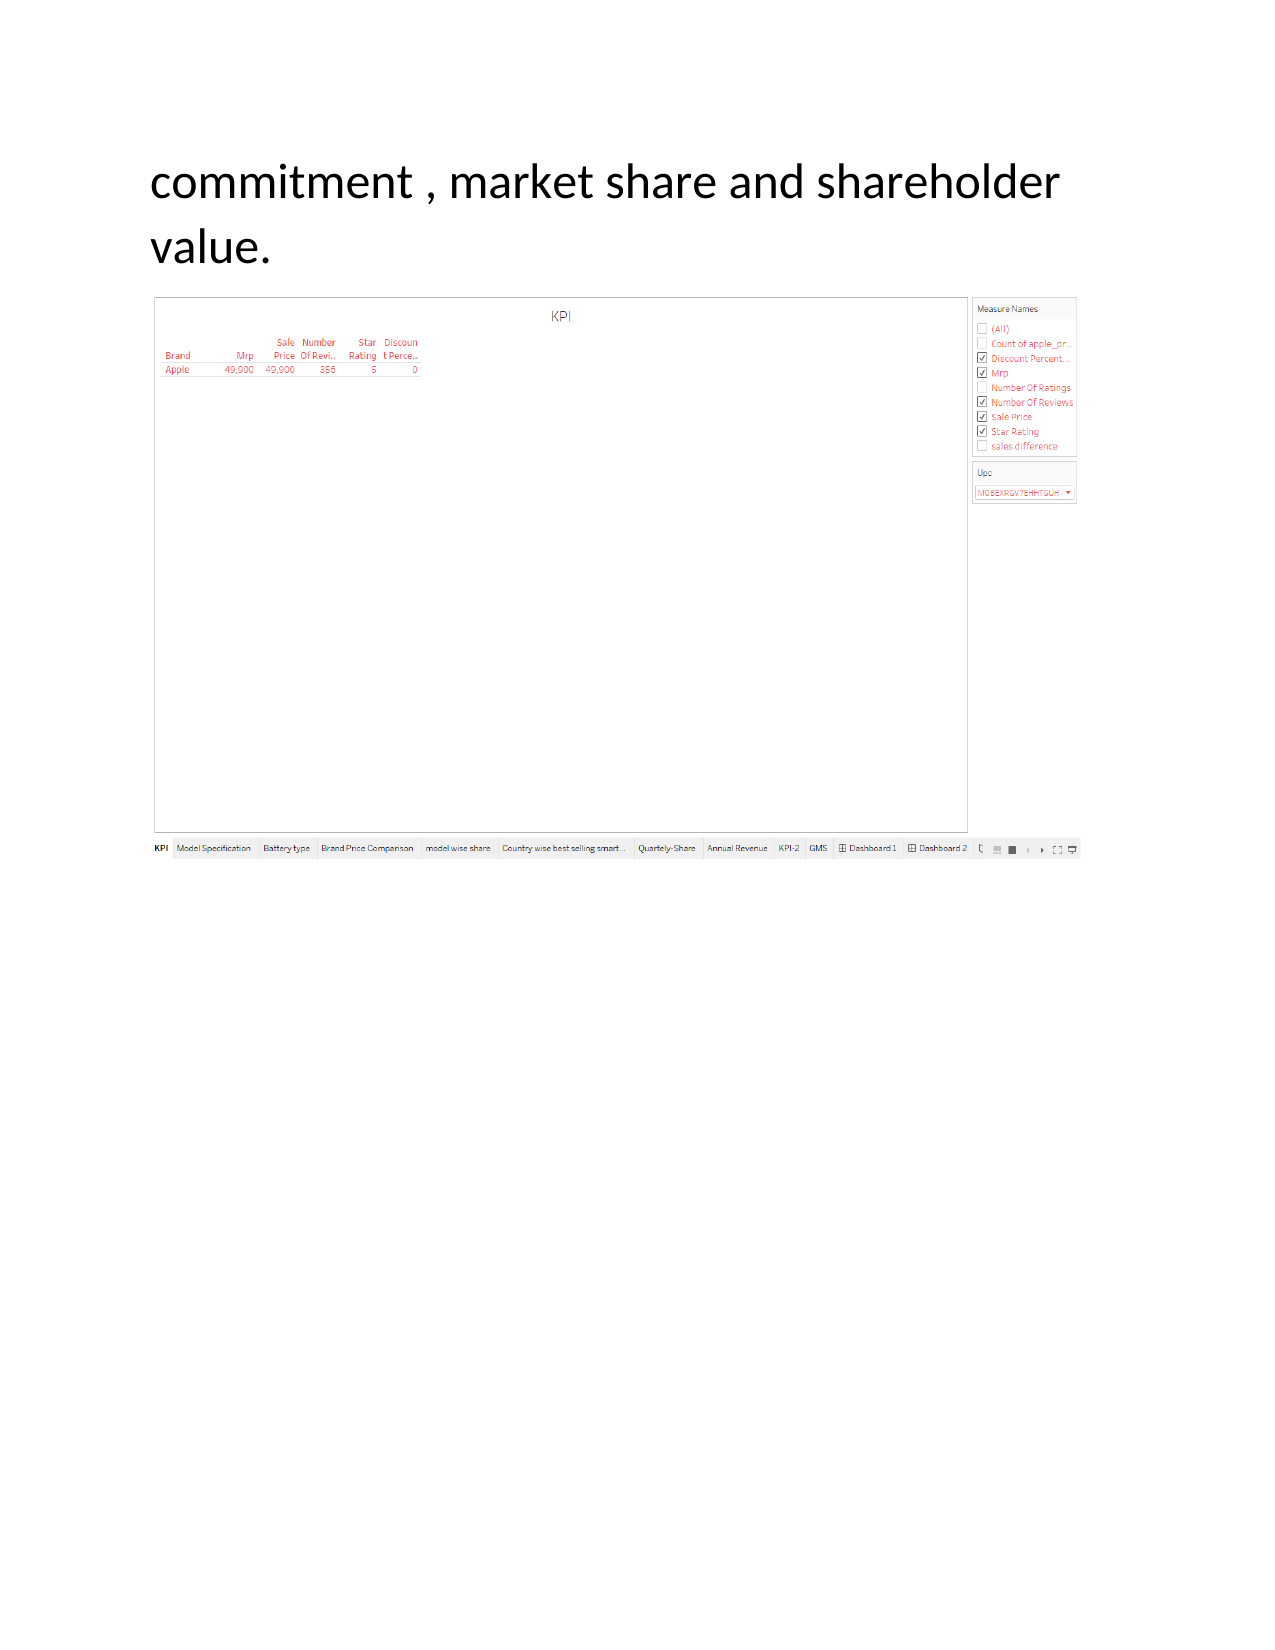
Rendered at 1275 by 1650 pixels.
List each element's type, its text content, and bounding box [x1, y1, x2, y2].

text commitment , market share and shareholder value. [150, 150, 1125, 276]
